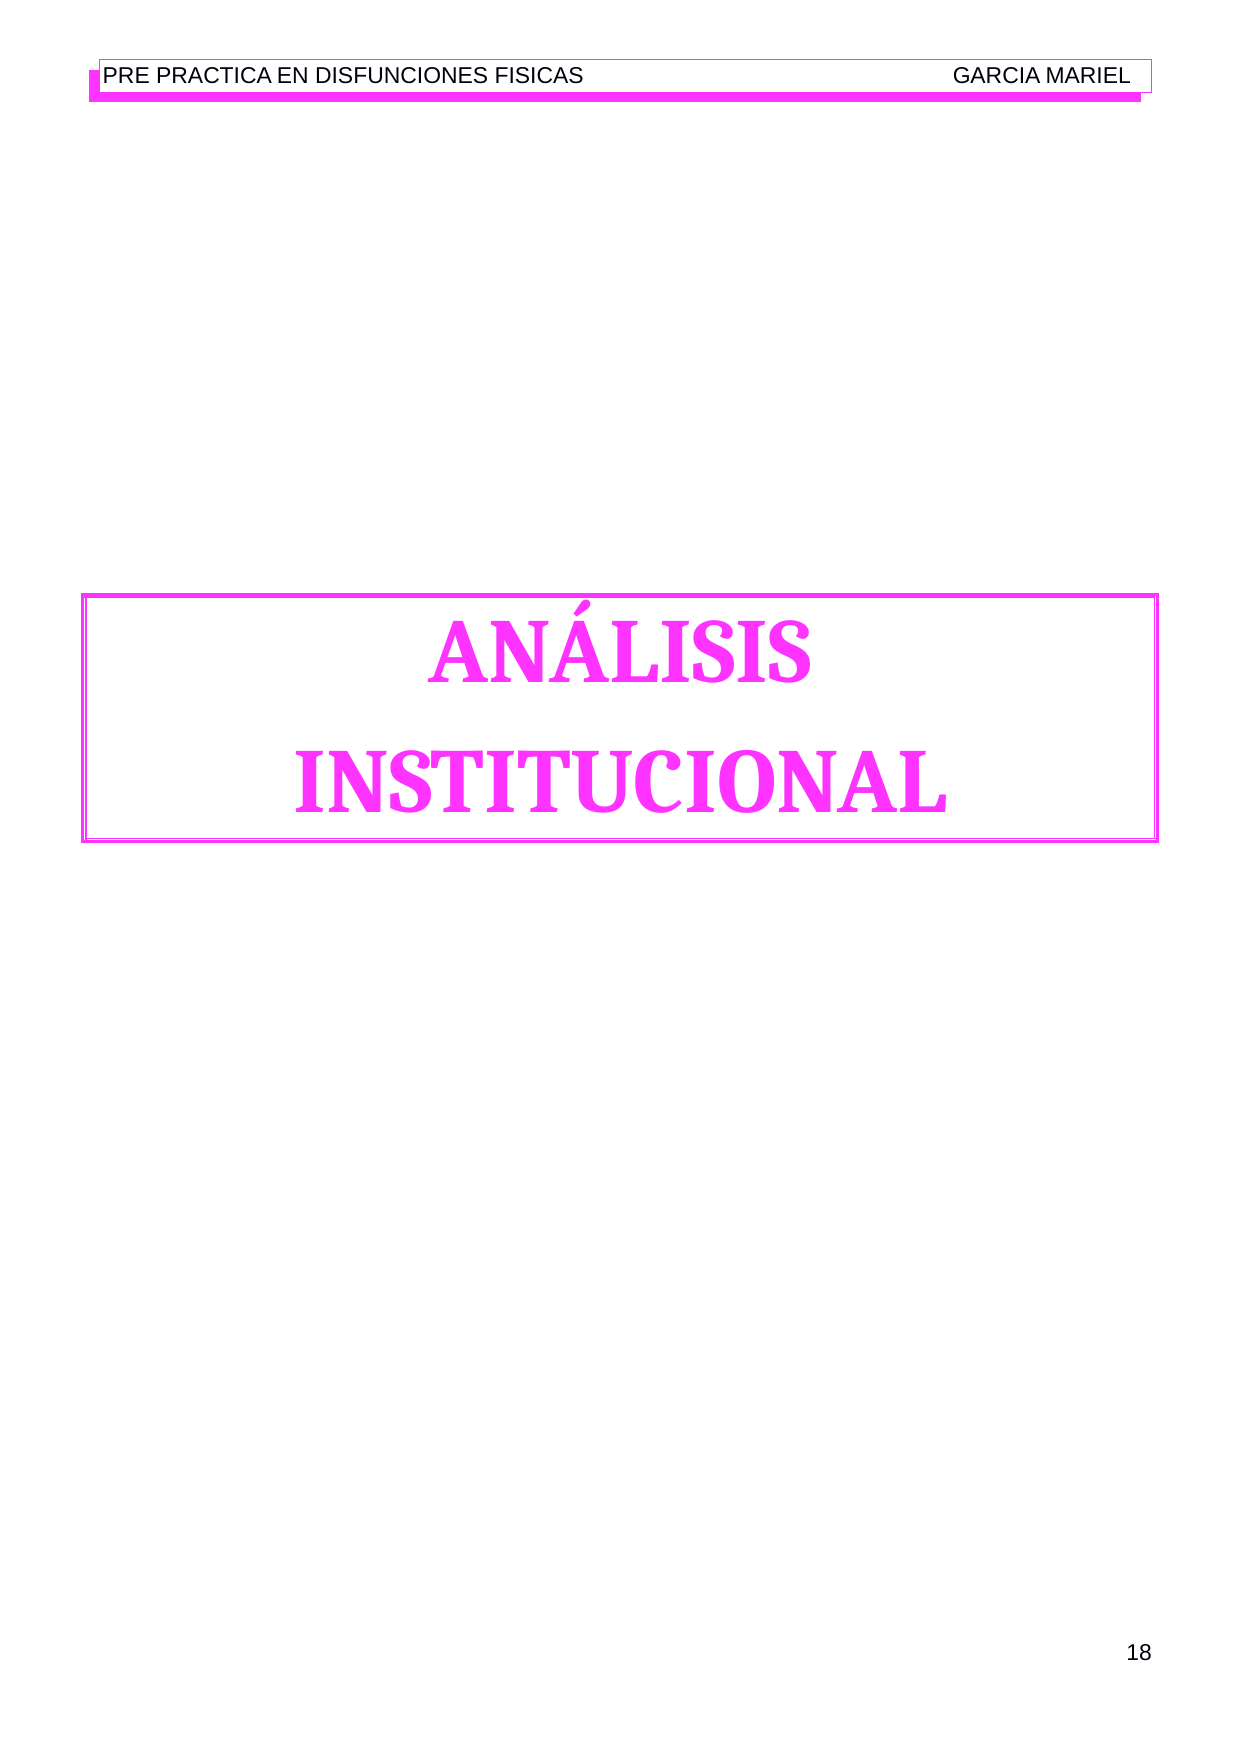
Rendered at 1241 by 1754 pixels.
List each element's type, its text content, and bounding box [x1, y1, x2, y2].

text INSTITUCIONAL [87, 723, 1154, 838]
text ANÁLISIS [87, 598, 1154, 705]
